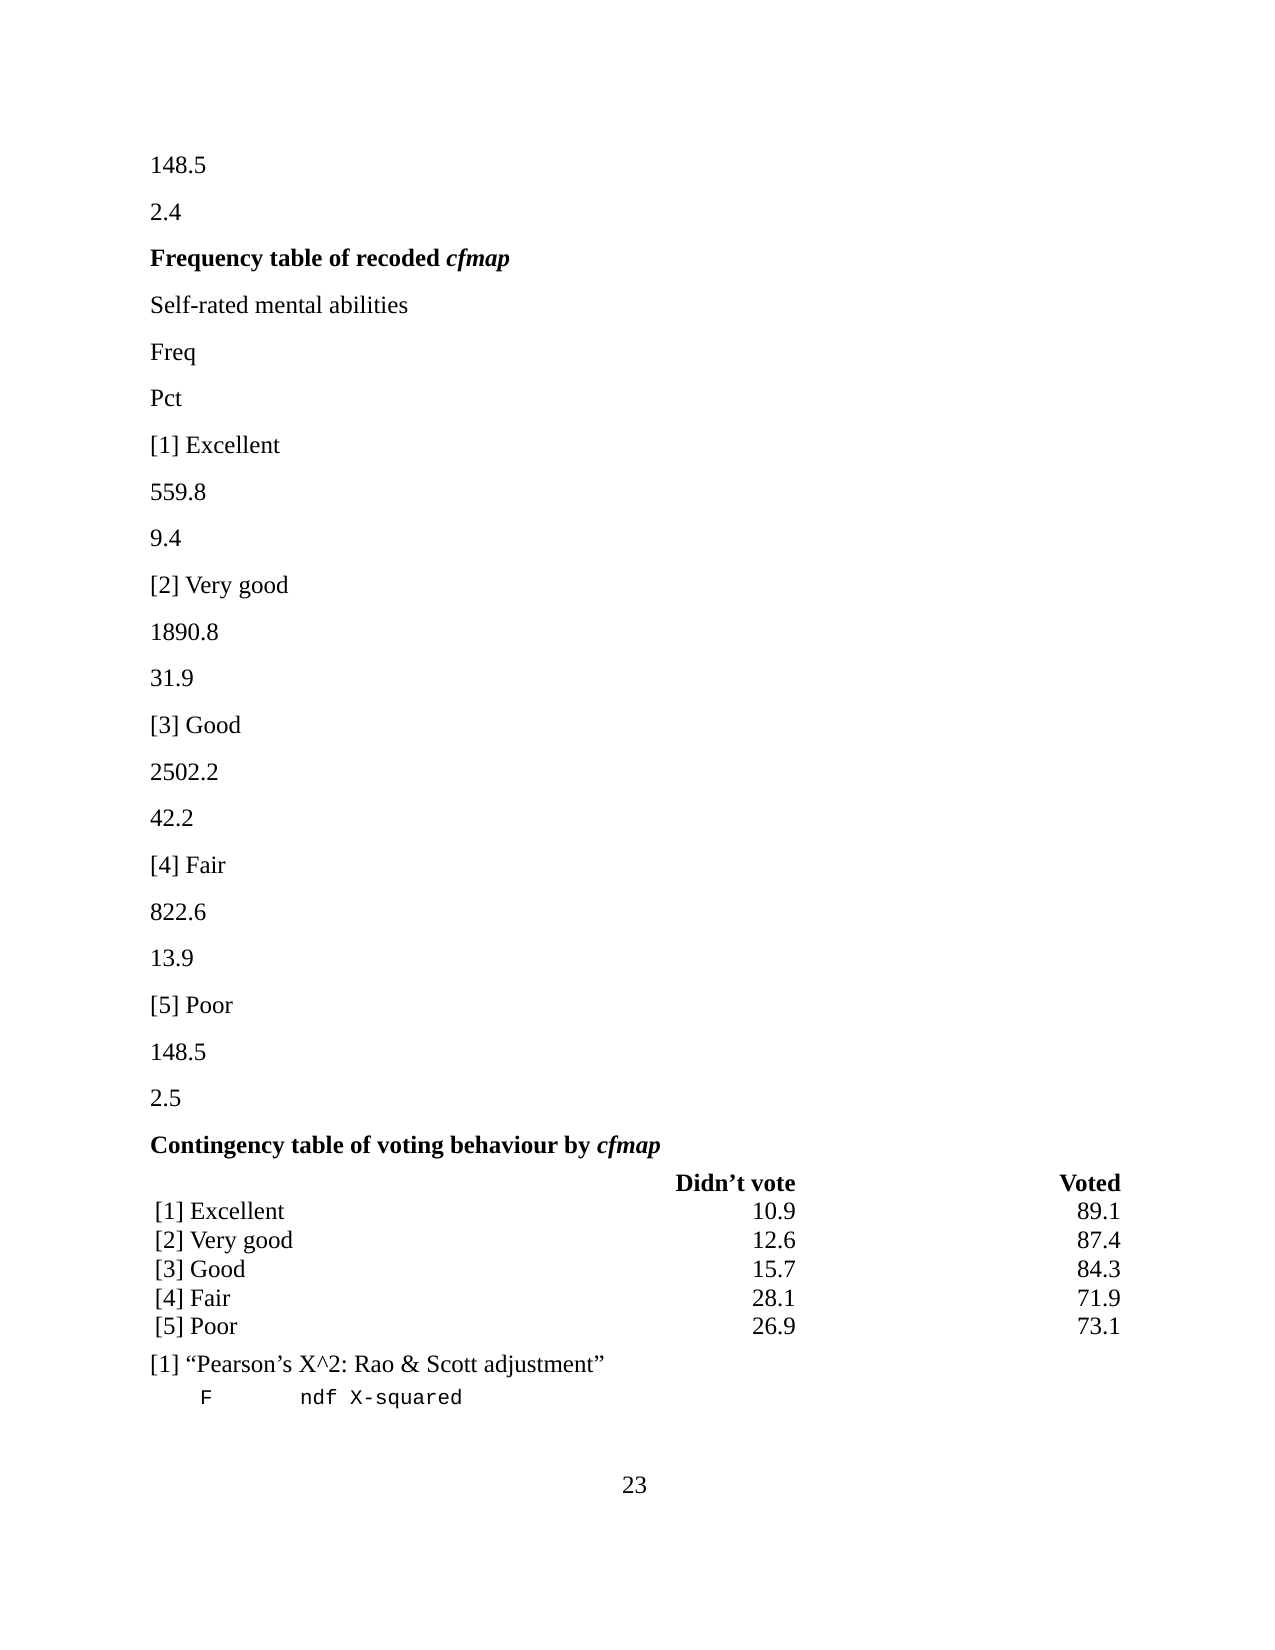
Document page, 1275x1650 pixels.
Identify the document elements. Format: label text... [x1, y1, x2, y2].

text [5] Poor [150, 990, 1125, 1019]
text 1890.8 [150, 617, 1125, 645]
text 2.4 [150, 197, 1125, 225]
table_cell [1] Excellent [150, 1196, 475, 1225]
table_cell [4] Fair [150, 1283, 475, 1311]
table_header Didn’t vote [475, 1168, 800, 1196]
text [2] Very good [150, 570, 1125, 599]
text 148.5 [150, 1037, 1125, 1065]
text 2502.2 [150, 757, 1125, 785]
text [1] “Pearson’s X^2: Rao & Scott adjustment” [150, 1349, 1125, 1378]
text 9.4 [150, 523, 1125, 552]
table_cell 12.6 [475, 1225, 800, 1254]
table_header [150, 1168, 475, 1196]
text [1] Excellent [150, 430, 1125, 459]
text Frequency table of recoded cfmap [150, 243, 1125, 272]
text Contingency table of voting behaviour by cfmap [150, 1130, 1125, 1159]
text 822.6 [150, 897, 1125, 925]
table_cell 89.1 [800, 1196, 1125, 1225]
table_cell 87.4 [800, 1225, 1125, 1254]
text [3] Good [150, 710, 1125, 739]
table_cell 15.7 [475, 1254, 800, 1283]
text 2.5 [150, 1083, 1125, 1112]
table_cell 10.9 [475, 1196, 800, 1225]
table_cell [3] Good [150, 1254, 475, 1283]
text [4] Fair [150, 850, 1125, 879]
table_cell 71.9 [800, 1283, 1125, 1311]
table_cell 73.1 [800, 1311, 1125, 1340]
text 42.2 [150, 803, 1125, 832]
text Pct [150, 383, 1125, 412]
table_cell [5] Poor [150, 1311, 475, 1340]
text 148.5 [150, 150, 1125, 179]
text Self-rated mental abilities [150, 290, 1125, 319]
text Freq [150, 337, 1125, 365]
table_cell 26.9 [475, 1311, 800, 1340]
text 31.9 [150, 663, 1125, 692]
text F ndf X-squared [150, 1387, 1125, 1411]
table_header Voted [800, 1168, 1125, 1196]
table_cell [2] Very good [150, 1225, 475, 1254]
table_cell 28.1 [475, 1283, 800, 1311]
text 13.9 [150, 943, 1125, 972]
text 559.8 [150, 477, 1125, 505]
table_cell 84.3 [800, 1254, 1125, 1283]
